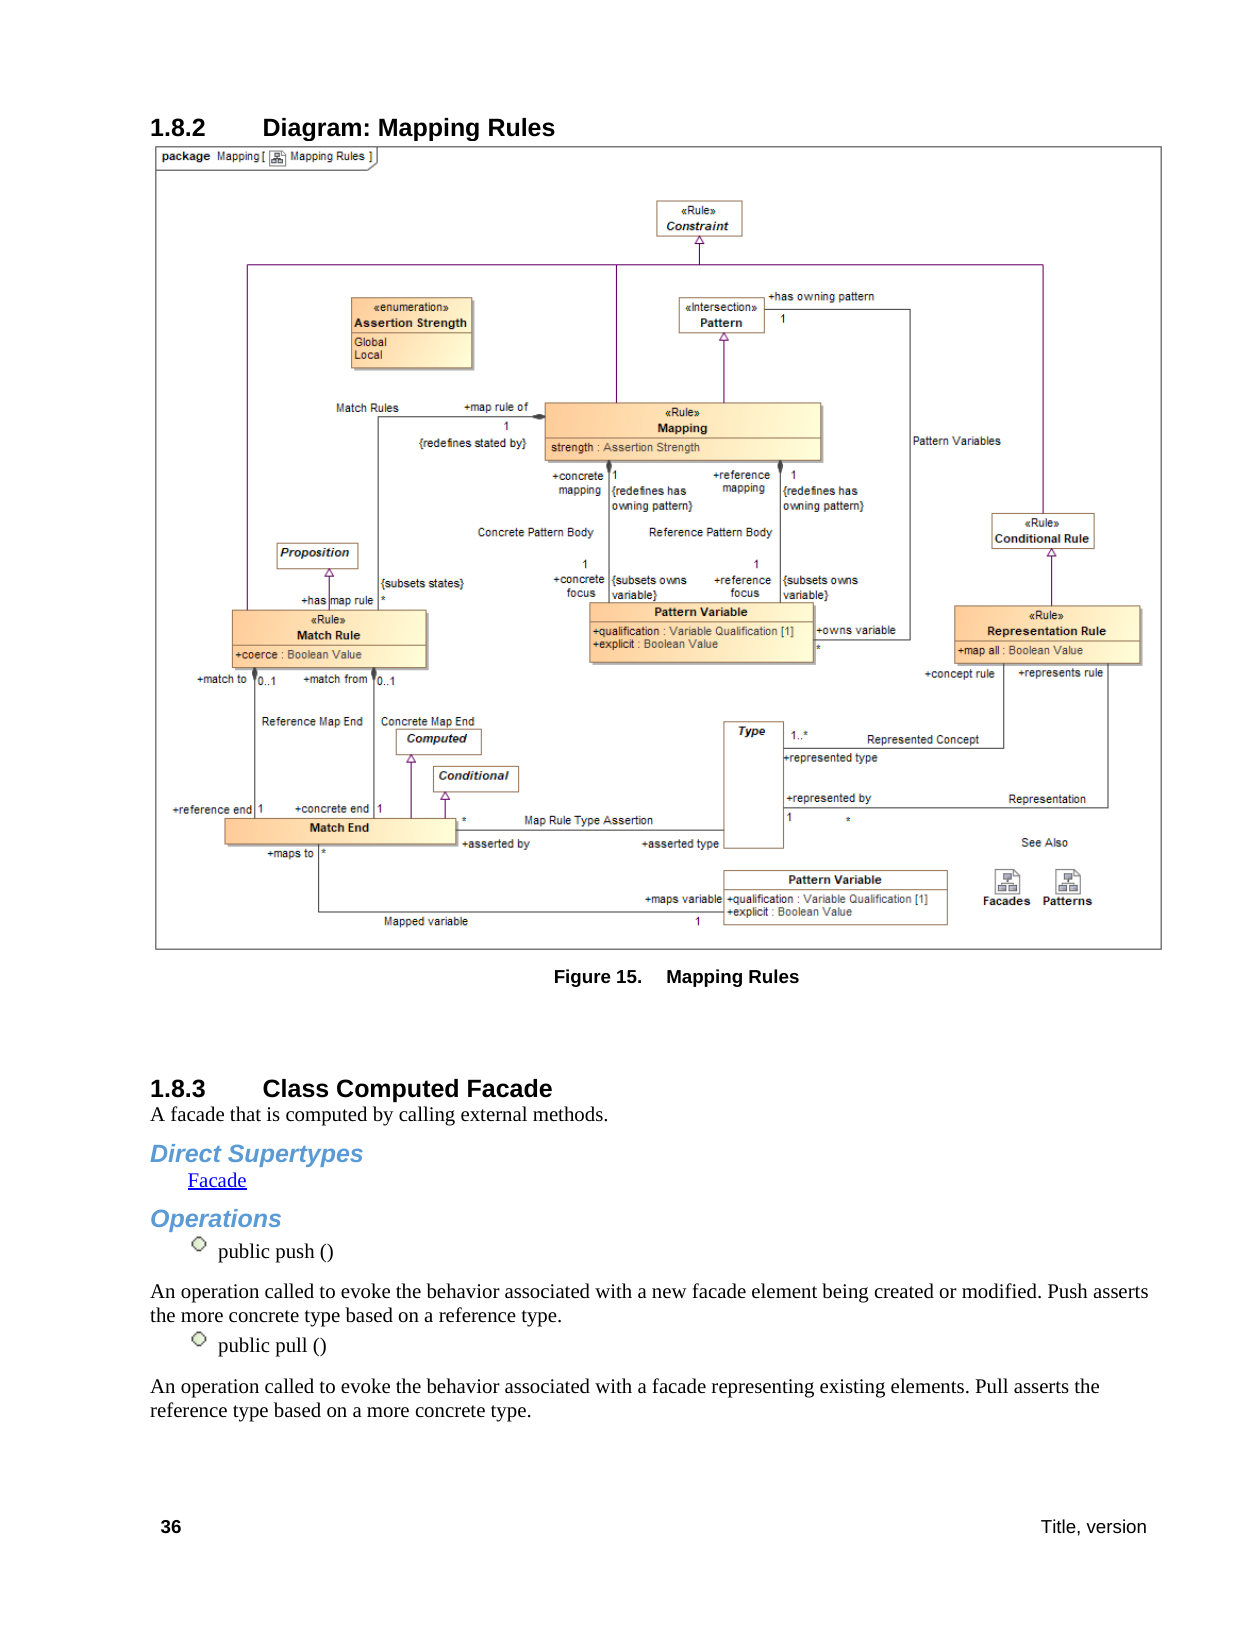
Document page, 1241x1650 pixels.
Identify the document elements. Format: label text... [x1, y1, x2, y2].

list Mapping Rules [187, 966, 1165, 988]
subtitle Direct Supertypes [150, 1139, 1165, 1168]
text An operation called to evoke the behavior associated with a new facade element being created or modified. Push asserts the more concrete type based on a reference type. [150, 1279, 1165, 1327]
picture [187, 1232, 213, 1258]
picture [187, 1327, 213, 1353]
text public pull () [187, 1327, 1165, 1357]
subtitle Diagram: Mapping Rules [150, 112, 1165, 141]
text A facade that is computed by calling external methods. [150, 1102, 1165, 1126]
text Facade [187, 1168, 1165, 1192]
text public push () [187, 1233, 1165, 1263]
picture [150, 141, 1166, 954]
subtitle Class Computed Facade [150, 1073, 1165, 1102]
text An operation called to evoke the behavior associated with a facade representing existing elements. Pull asserts the reference type based on a more concrete type. [150, 1374, 1165, 1422]
subtitle Operations [150, 1204, 1165, 1233]
